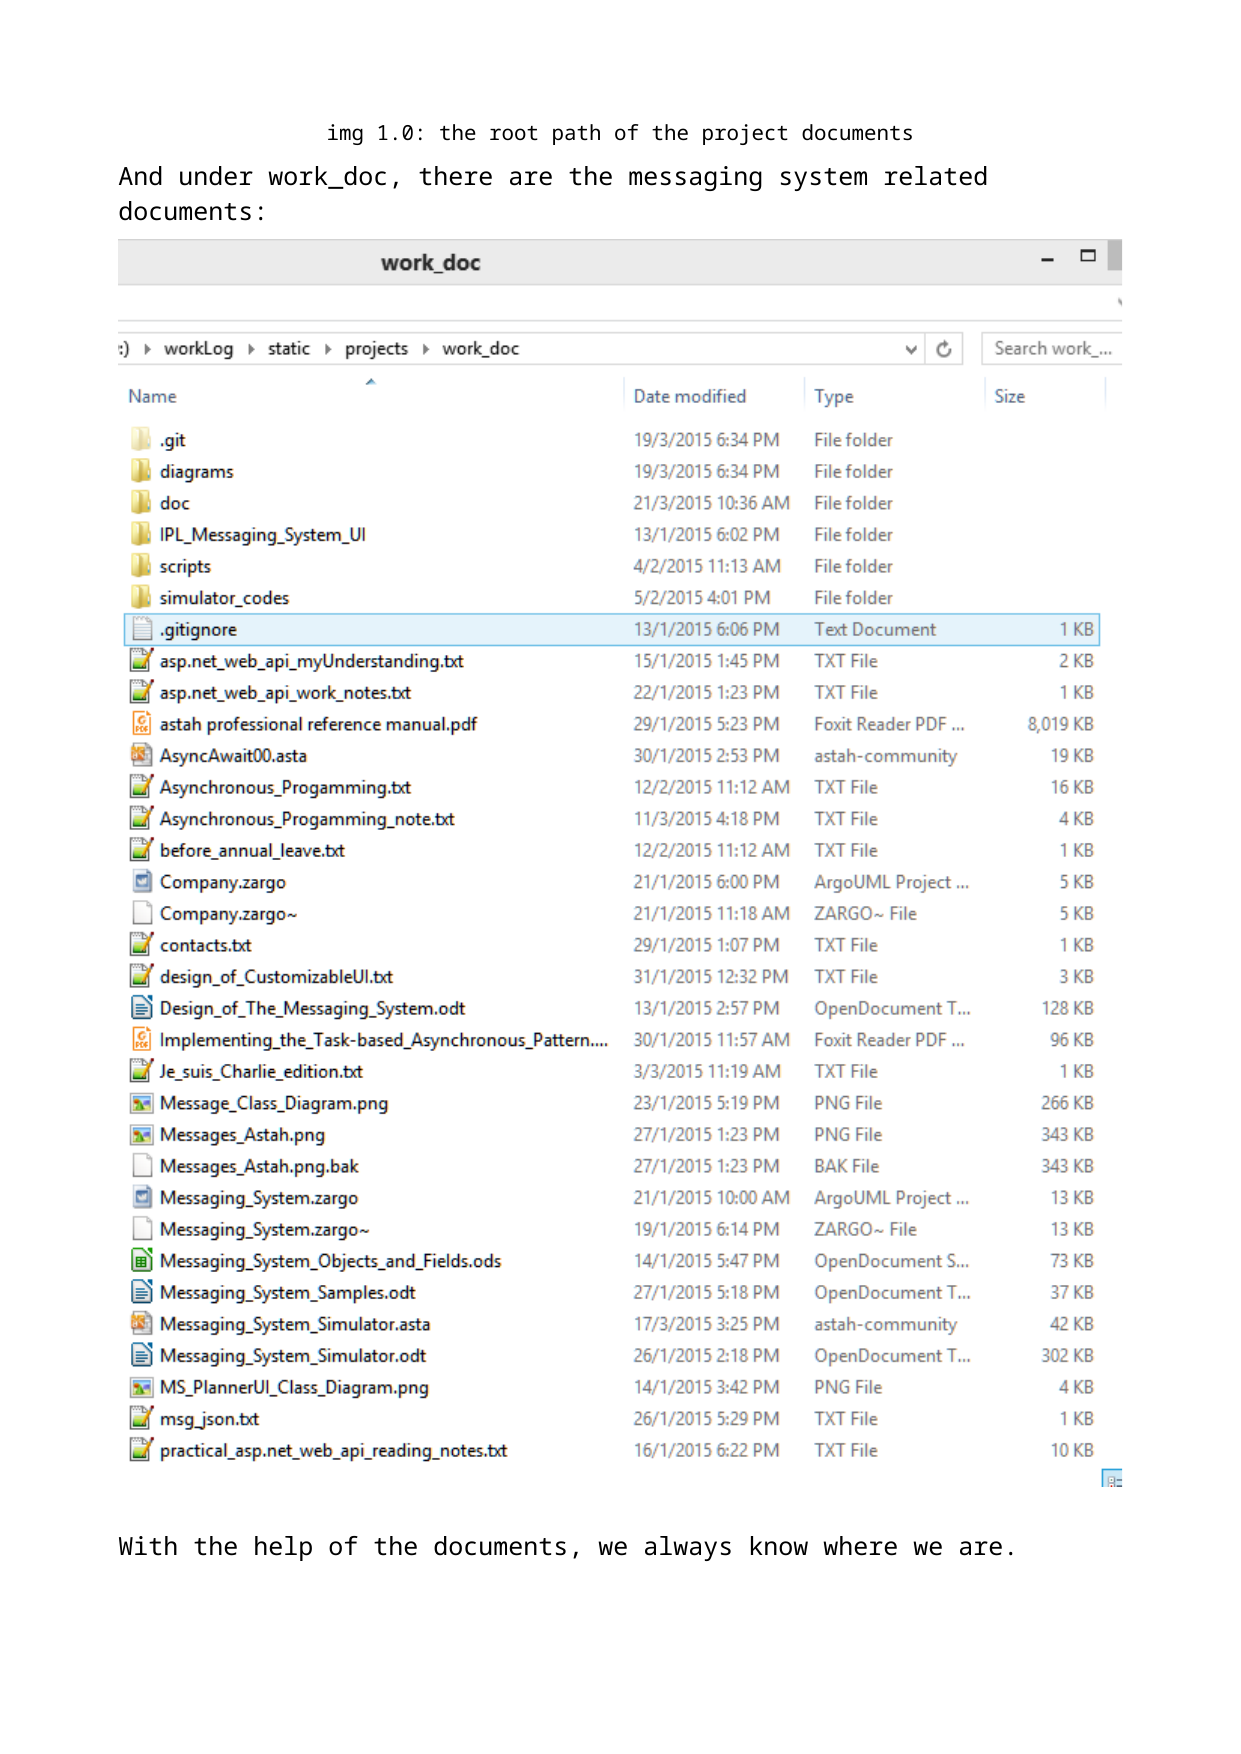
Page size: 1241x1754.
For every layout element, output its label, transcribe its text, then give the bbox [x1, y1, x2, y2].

text With the help of the documents, we always know where we are. [118, 1528, 1122, 1562]
text And under work_doc, there are the messaging system related documents: [118, 159, 1122, 227]
text img 1.0: the root path of the project documents [118, 118, 1122, 147]
picture [118, 239, 1123, 1487]
